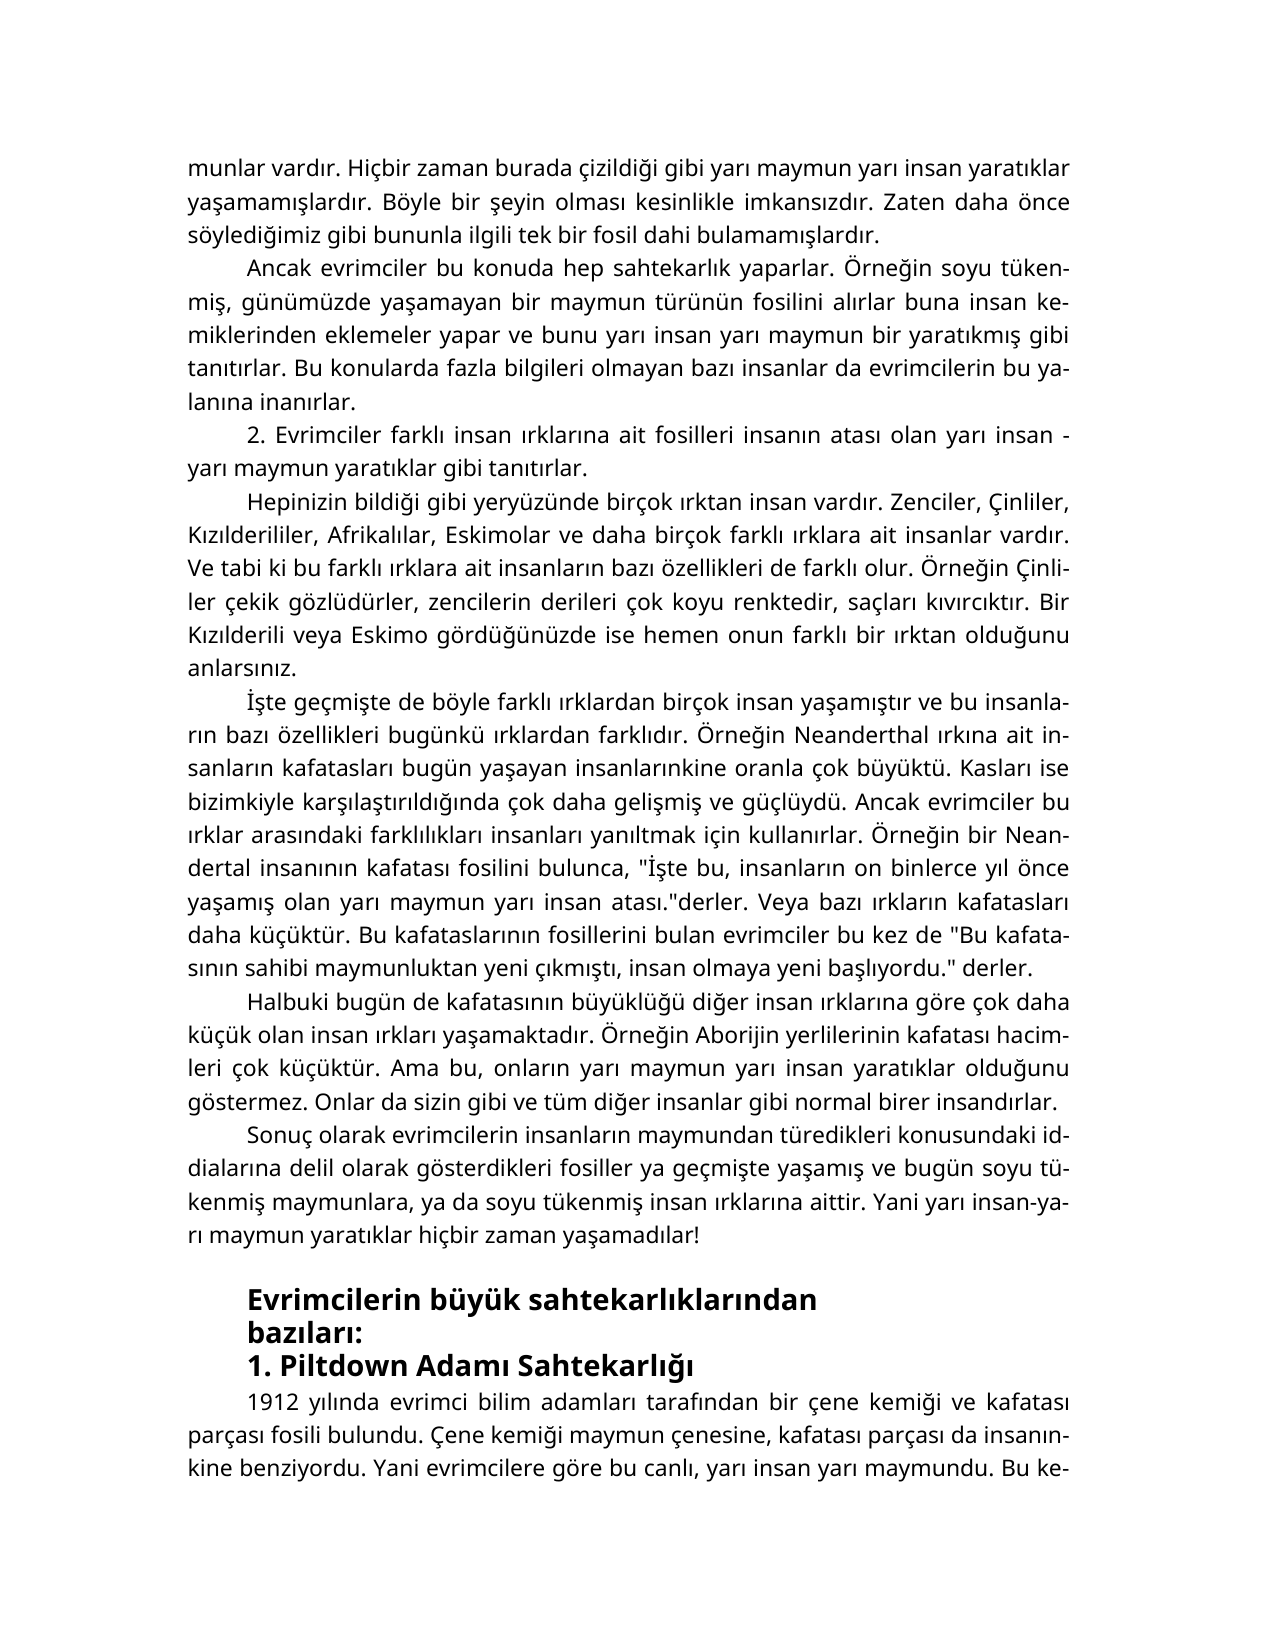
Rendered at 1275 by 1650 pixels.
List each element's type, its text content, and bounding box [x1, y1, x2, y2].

text Hal­bu­ki bu­gün de ka­fa­ta­sı­nın bü­yük­lü­ğü di­ğer in­san ırk­la­rı­na gö­re çok da­ha kü­çük olan in­san ırk­la­rı ya­şa­mak­ta­dır. Ör­ne­ğin Abo­ri­jin yer­li­le­ri­nin ka­fa­ta­sı ha­cim­le­ri çok kü­çük­tür. Ama bu, on­la­rın ya­rı may­mun ya­rı in­san ya­ra­tık­lar ol­du­ğu­nu gös­ter­mez. On­lar da si­zin gi­bi ve tüm di­ğer in­san­lar gi­bi nor­mal bi­rer in­san­dır­lar. [187, 983, 1070, 1117]
text 2. Ev­rim­ci­ler fark­lı in­san ırk­la­rı­na ait fo­sil­le­ri in­sa­nın ata­sı olan ya­rı in­san - ya­rı may­mun ya­ra­tık­lar gi­bi ta­nı­tır­lar. [187, 417, 1070, 483]
text So­nuç ola­rak ev­rim­ci­le­rin in­san­la­rın may­mun­dan tü­re­dik­le­ri ko­nu­sun­da­ki id­di­ala­rı­na de­lil ola­rak gös­ter­dik­le­ri fo­sil­ler ya geç­miş­te ya­şa­mış ve bu­gün so­yu tü­ken­miş may­mun­la­ra, ya da so­yu tü­ken­miş in­san ırk­la­rı­na ait­tir. Ya­ni ya­rı in­san-ya­rı may­mun ya­ra­tık­lar hiç­bir za­man ya­şa­ma­dı­lar! [187, 1117, 1070, 1250]
text Ev­rim­ci­le­rin bü­yük sah­te­kar­lık­la­rın­dan [187, 1283, 1070, 1317]
text ba­zı­la­rı: [187, 1317, 1070, 1350]
text An­cak ev­rim­ci­ler bu ko­nu­da hep sah­te­kar­lık ya­par­lar. Ör­ne­ğin so­yu tü­ken­miş, gü­nü­müz­de ya­şa­ma­yan bir may­mun tü­rü­nün fo­si­li­ni alır­lar bu­na in­san ke­mik­le­rin­den ek­le­me­ler ya­par ve bu­nu ya­rı in­san ya­rı may­mun bir ya­ra­tık­mış gi­bi ta­nı­tır­lar. Bu ko­nu­lar­da faz­la bil­gi­le­ri ol­ma­yan ba­zı in­san­lar da ev­rim­ci­le­rin bu ya­la­nı­na ina­nır­lar. [187, 250, 1070, 417]
text 1. Pilt­down Ada­mı Sah­te­kar­lı­ğı [187, 1350, 1070, 1383]
text 1912 yı­lın­da ev­rim­ci bi­lim adam­la­rı ta­ra­fın­dan bir çe­ne ke­mi­ği ve ka­fa­ta­sı par­ça­sı fo­si­li bu­lun­du. Çe­ne ke­mi­ği may­mun çe­ne­si­ne, ka­fa­ta­sı par­ça­sı da in­sa­nın­ki­ne ben­zi­yor­du. Ya­ni ev­rim­ci­le­re gö­re bu can­lı, ya­rı in­san ya­rı may­mun­du. Bu ke­ [187, 1383, 1070, 1483]
text İş­te geç­miş­te de böy­le fark­lı ırk­lar­dan bir­çok in­san ya­şa­mış­tır ve bu in­san­la­rın ba­zı özel­lik­le­ri bu­gün­kü ırk­lar­dan fark­lı­dır. Ör­ne­ğin Ne­an­dert­hal ır­kı­na ait in­san­la­rın ka­fa­tas­la­rı bu­gün ya­şa­yan in­san­la­rın­ki­ne oran­la çok bü­yük­tü. Kas­la­rı ise bi­zim­kiy­le kar­şı­laş­tı­rıl­dı­ğın­da çok da­ha ge­liş­miş ve güç­lüy­dü. An­cak ev­rim­ci­ler bu ırk­lar ara­sın­da­ki fark­lı­lık­la­rı in­san­la­rı ya­nılt­mak için kul­la­nır­lar. Ör­ne­ğin bir Ne­an­der­tal in­sa­nı­nın ka­fa­ta­sı fo­si­li­ni bu­lun­ca, "İş­te bu, in­san­la­rın on bin­ler­ce yıl ön­ce ya­şa­mış olan ya­rı may­mun ya­rı in­san ata­sı."der­ler. Ve­ya ba­zı ırk­la­rın ka­fa­tas­la­rı da­ha kü­çük­tür. Bu ka­fa­tas­la­rı­nın fo­sil­le­ri­ni bu­lan ev­rim­ci­ler bu kez de "Bu ka­fa­ta­sı­nın sa­hi­bi may­mun­luk­tan ye­ni çık­mış­tı, in­san ol­ma­ya ye­ni baş­lı­yor­du." der­ler. [187, 683, 1070, 983]
text mun­lar var­dır. Hiç­bir za­man bu­ra­da çi­zil­di­ği gi­bi ya­rı may­mun ya­rı in­san ya­ra­tık­lar ya­şa­ma­mış­lar­dır. Böy­le bir şe­yin ol­ma­sı ke­sin­lik­le im­kan­sız­dır. Za­ten da­ha ön­ce söy­le­di­ği­miz gi­bi bu­nun­la il­gi­li tek bir fo­sil da­hi bu­la­ma­mış­lar­dır. [187, 150, 1070, 250]
text He­pi­ni­zin bil­di­ği gi­bi yer­yü­zün­de bir­çok ırk­tan in­san var­dır. Zen­ci­ler, Çin­li­ler, Kı­zıl­de­ri­li­ler, Af­ri­ka­lı­lar, Es­ki­mo­lar ve da­ha bir­çok fark­lı ırk­la­ra ait in­san­lar var­dır. Ve ta­bi ki bu fark­lı ırk­la­ra ait in­san­la­rın ba­zı özel­lik­le­ri de fark­lı olur. Ör­ne­ğin Çin­li­ler çe­kik göz­lü­dür­ler, zen­ci­le­rin de­ri­le­ri çok ko­yu renk­te­dir, saç­la­rı kı­vır­cık­tır. Bir Kı­zıl­de­ri­li ve­ya Es­ki­mo gör­dü­ğü­nüz­de ise he­men onun fark­lı bir ırk­tan ol­du­ğu­nu an­lar­sı­nız. [187, 483, 1070, 683]
